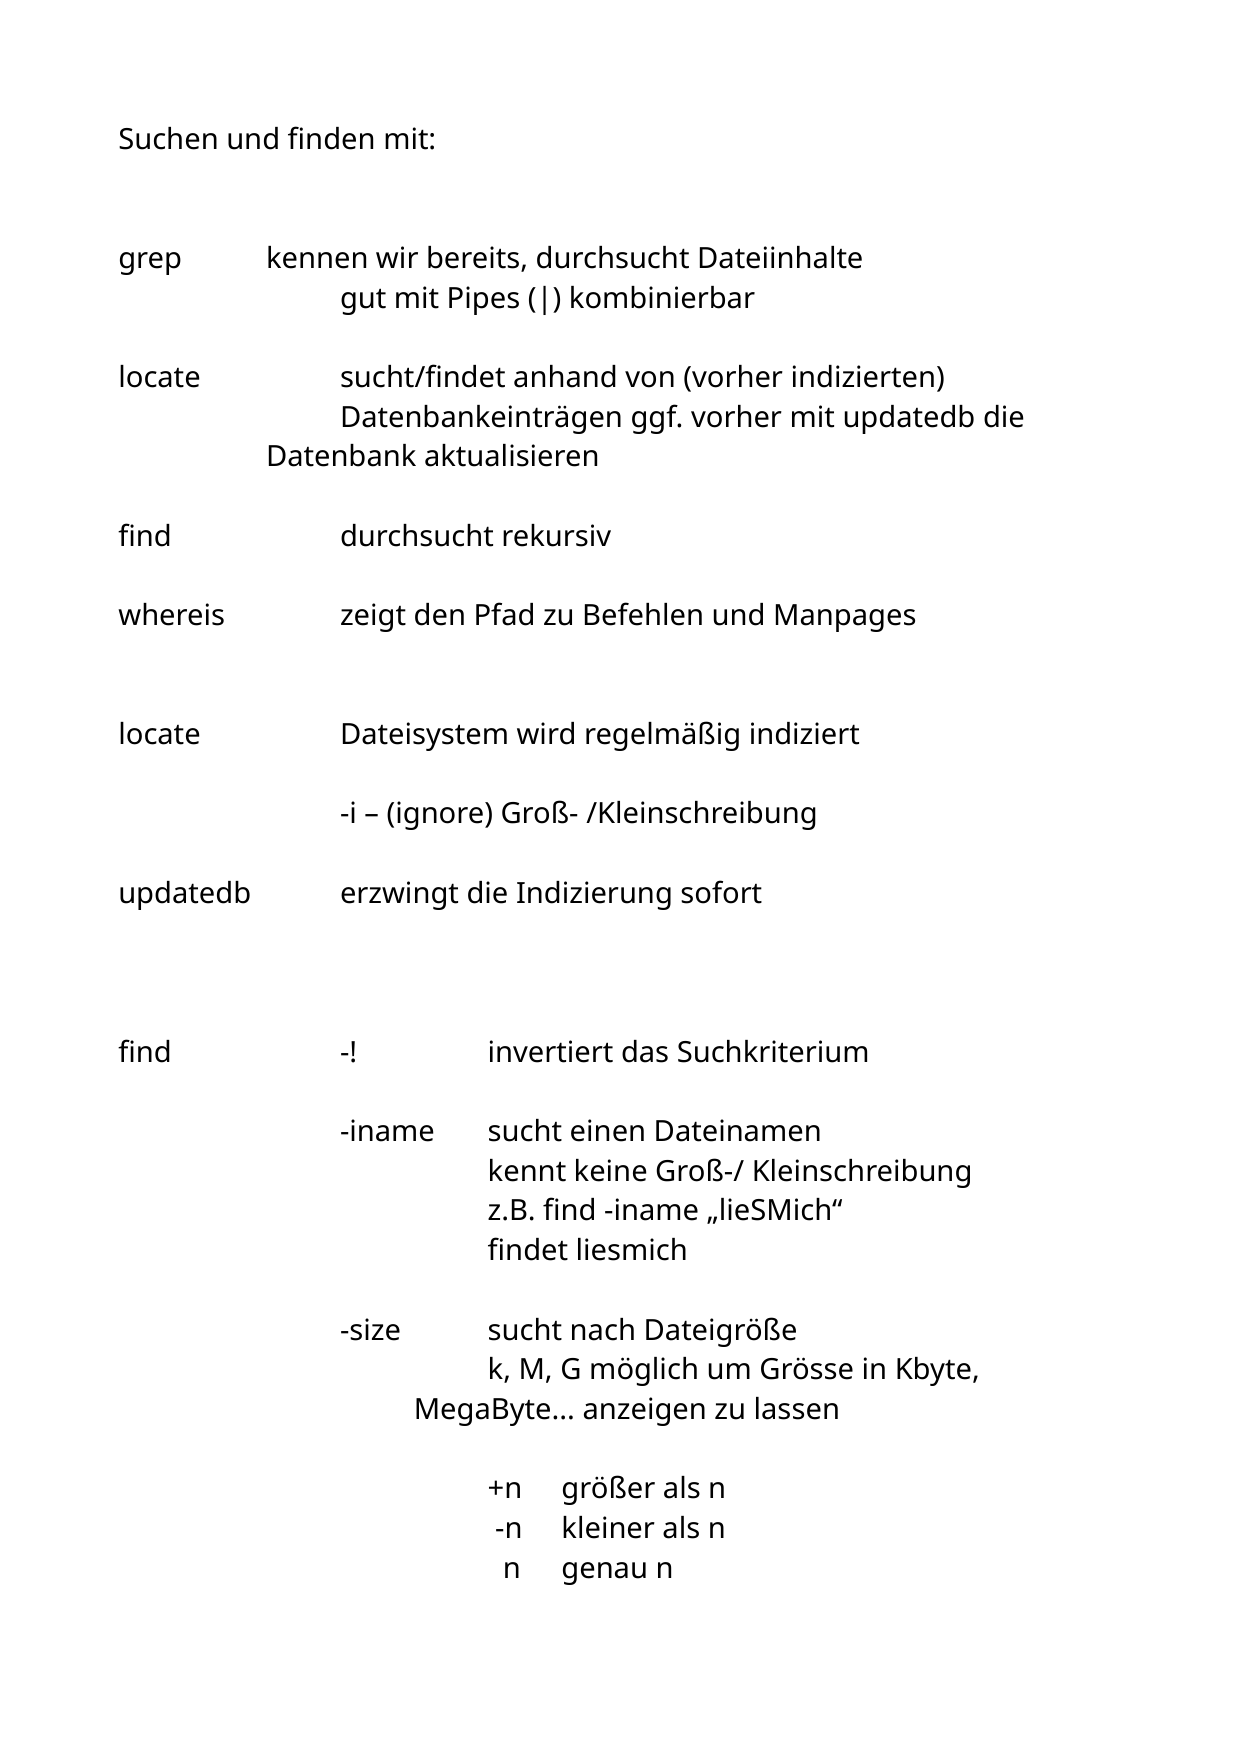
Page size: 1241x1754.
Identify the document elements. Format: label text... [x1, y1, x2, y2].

text Suchen und finden mit: [118, 118, 1122, 197]
text k, M, G möglich um Grösse in Kbyte, MegaByte... anzeigen zu lassen +n größer als n -n kleiner als n n genau n [118, 1348, 1122, 1626]
text grep kennen wir bereits, durchsucht Dateiinhalte gut mit Pipes (|) kombinierbar locate sucht/findet anhand von (vorher indizierten) Datenbankeinträgen ggf. vorher mit updatedb die Datenbank aktualisieren find durchsucht rekursiv whereis zeigt den Pfad zu Befehlen und Manpages [118, 237, 1122, 634]
text locate Dateisystem wird regelmäßig indiziert -i – (ignore) Groß- /Kleinschreibung updatedb erzwingt die Indizierung sofort find -! invertiert das Suchkriterium -iname sucht einen Dateinamen kennt keine Groß-/ Kleinschreibung z.B. find -iname „lieSMich“ findet liesmich -size sucht nach Dateigröße [118, 713, 1122, 1348]
